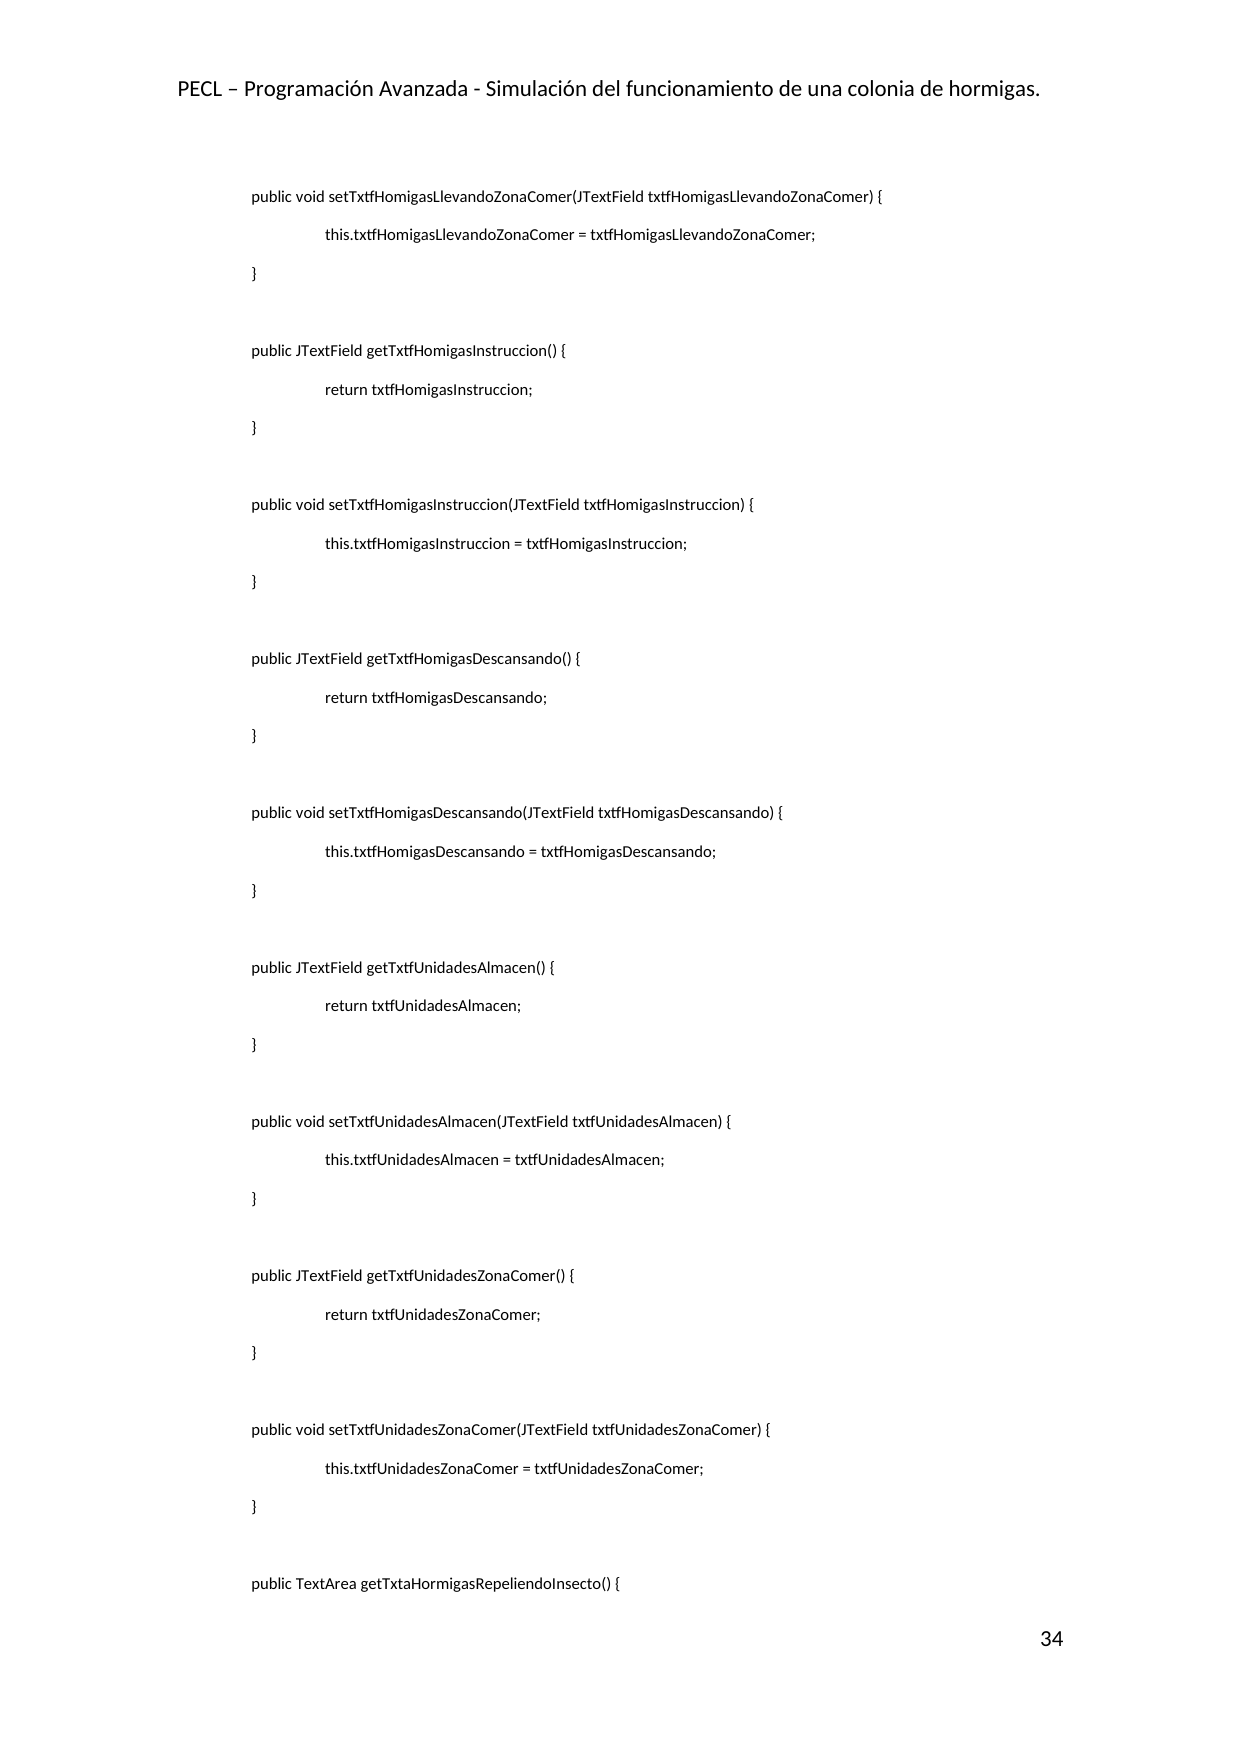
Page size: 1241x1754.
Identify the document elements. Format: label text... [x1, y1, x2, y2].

text public JTextField getTxtfHomigasDescansando() { [177, 649, 1063, 669]
text public void setTxtfHomigasLlevandoZonaComer(JTextField txtfHomigasLlevandoZonaComer) { [177, 186, 1063, 206]
text this.txtfHomigasDescansando = txtfHomigasDescansando; [177, 841, 1063, 862]
text public JTextField getTxtfUnidadesZonaComer() { [177, 1265, 1063, 1286]
text return txtfHomigasDescansando; [177, 687, 1063, 707]
text public void setTxtfHomigasDescansando(JTextField txtfHomigasDescansando) { [177, 803, 1063, 823]
text return txtfHomigasInstruccion; [177, 379, 1063, 399]
text return txtfUnidadesZonaComer; [177, 1304, 1063, 1324]
text this.txtfHomigasInstruccion = txtfHomigasInstruccion; [177, 533, 1063, 553]
text } [177, 1034, 1063, 1054]
text return txtfUnidadesAlmacen; [177, 996, 1063, 1016]
text } [177, 572, 1063, 592]
text this.txtfHomigasLlevandoZonaComer = txtfHomigasLlevandoZonaComer; [177, 225, 1063, 245]
text } [177, 263, 1063, 283]
text public JTextField getTxtfHomigasInstruccion() { [177, 340, 1063, 361]
text this.txtfUnidadesZonaComer = txtfUnidadesZonaComer; [177, 1458, 1063, 1478]
text } [177, 1188, 1063, 1208]
text } [177, 880, 1063, 900]
text public void setTxtfHomigasInstruccion(JTextField txtfHomigasInstruccion) { [177, 494, 1063, 515]
text } [177, 1342, 1063, 1363]
text public void setTxtfUnidadesAlmacen(JTextField txtfUnidadesAlmacen) { [177, 1111, 1063, 1131]
text } [177, 726, 1063, 746]
text public TextArea getTxtaHormigasRepeliendoInsecto() { [177, 1574, 1063, 1594]
text } [177, 417, 1063, 438]
text public JTextField getTxtfUnidadesAlmacen() { [177, 957, 1063, 977]
text this.txtfUnidadesAlmacen = txtfUnidadesAlmacen; [177, 1150, 1063, 1170]
text public void setTxtfUnidadesZonaComer(JTextField txtfUnidadesZonaComer) { [177, 1419, 1063, 1440]
text } [177, 1497, 1063, 1517]
